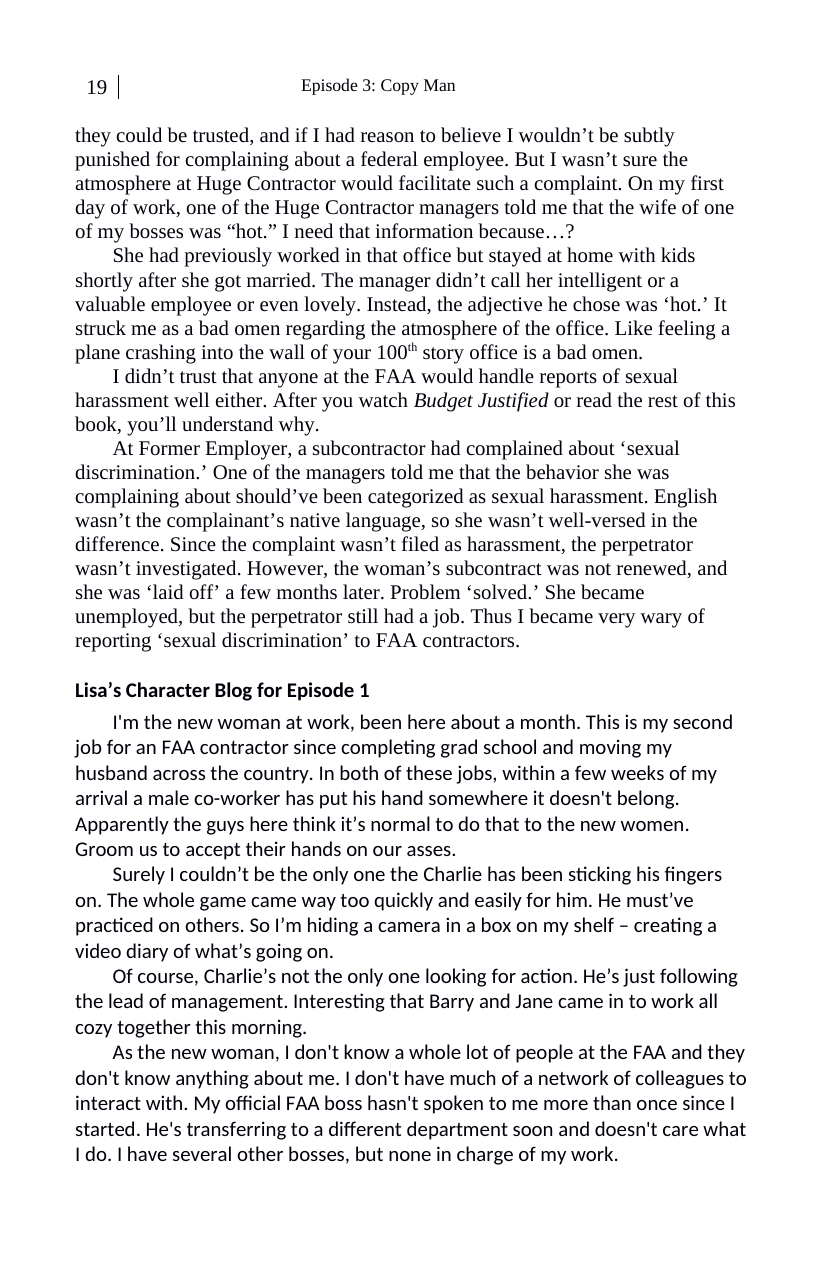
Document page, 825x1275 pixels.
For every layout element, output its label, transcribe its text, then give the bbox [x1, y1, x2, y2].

subtitle Lisa’s Character Blog for Episode 1 [75, 677, 750, 703]
text At Former Employer, a subcontractor had complained about ‘sexual discrimination.’ One of the managers told me that the behavior she was complaining about should’ve been categorized as sexual harassment. English wasn’t the complainant’s native language, so she wasn’t well-versed in the difference. Since the complaint wasn’t filed as harassment, the perpetrator wasn’t investigated. However, the woman’s subcontract was not renewed, and she was ‘laid off’ a few months later. Problem ‘solved.’ She became unemployed, but the perpetrator still had a job. Thus I became very wary of reporting ‘sexual discrimination’ to FAA contractors. [75, 436, 750, 652]
text they could be trusted, and if I had reason to believe I wouldn’t be subtly punished for complaining about a federal employee. But I wasn’t sure the atmosphere at Huge Contractor would facilitate such a complaint. On my first day of work, one of the Huge Contractor managers told me that the wife of one of my bosses was “hot.” I need that information because…? [75, 123, 750, 243]
text Of course, Charlie’s not the only one looking for action. He’s just following the lead of management. Interesting that Barry and Jane came in to work all cozy together this morning. [75, 963, 750, 1039]
text Surely I couldn’t be the only one the Charlie has been sticking his fingers on. The whole game came way too quickly and easily for him. He must’ve practiced on others. So I’m hiding a camera in a box on my shelf – creating a video diary of what’s going on. [75, 862, 750, 963]
text I didn’t trust that anyone at the FAA would handle reports of sexual harassment well either. After you watch Budget Justified or read the rest of this book, you’ll understand why. [75, 364, 750, 436]
text I'm the new woman at work, been here about a month. This is my second job for an FAA contractor since completing grad school and moving my husband across the country. In both of these jobs, within a few weeks of my arrival a male co-worker has put his hand somewhere it doesn't belong. Apparently the guys here think it’s normal to do that to the new women. Groom us to accept their hands on our asses. [75, 709, 750, 862]
text She had previously worked in that office but stayed at home with kids shortly after she got married. The manager didn’t call her intelligent or a valuable employee or even lovely. Instead, the adjective he chose was ‘hot.’ It struck me as a bad omen regarding the atmosphere of the office. Like feeling a plane crashing into the wall of your 100th story office is a bad omen. [75, 243, 750, 364]
text As the new woman, I don't know a whole lot of people at the FAA and they don't know anything about me. I don't have much of a network of colleagues to interact with. My official FAA boss hasn't spoken to me more than once since I started. He's transferring to a different department soon and doesn't care what I do. I have several other bosses, but none in charge of my work. [75, 1039, 750, 1167]
